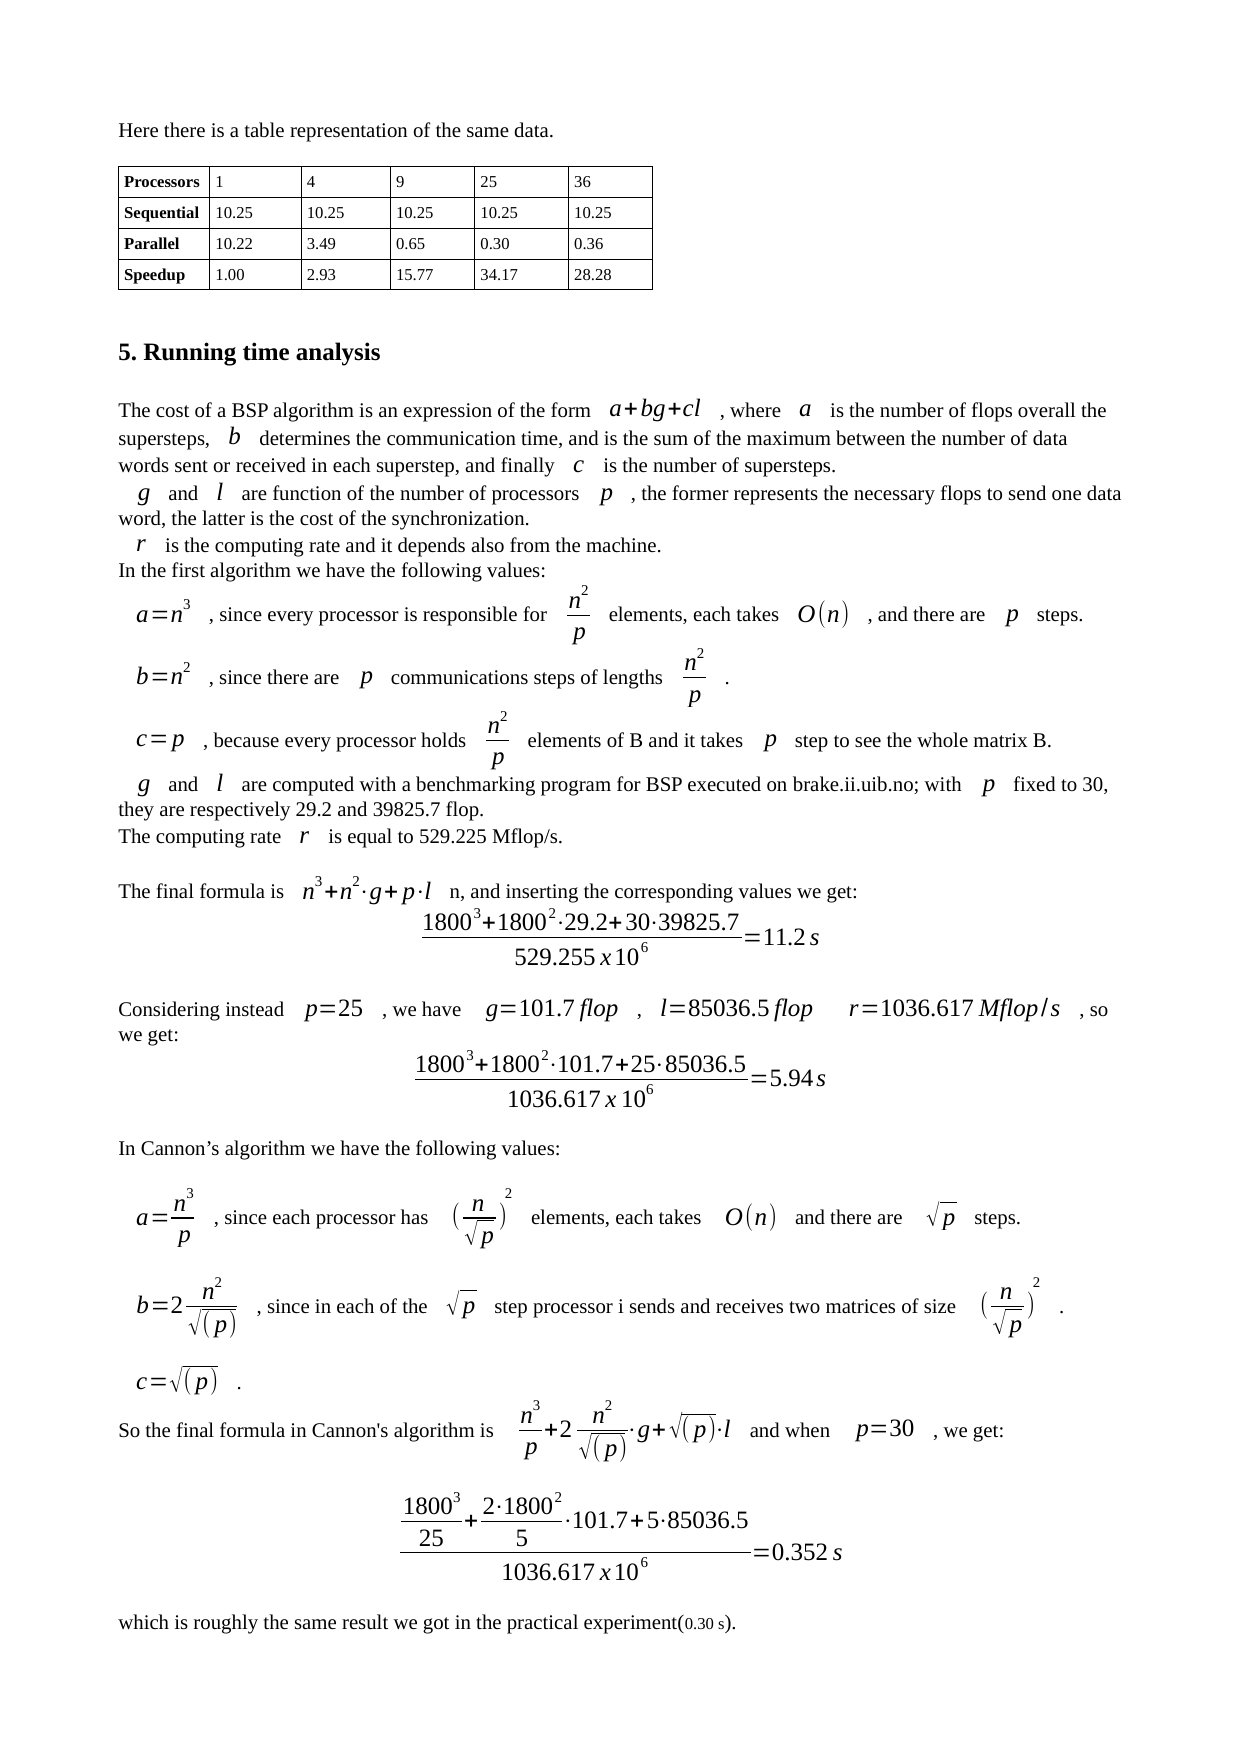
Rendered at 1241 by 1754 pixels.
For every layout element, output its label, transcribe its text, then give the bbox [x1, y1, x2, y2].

table_cell 10.25 [302, 198, 390, 228]
text The final formula isn, and inserting the corresponding values we get: [118, 873, 1122, 904]
table_cell Sequential [119, 198, 209, 228]
table_cell 28.28 [569, 260, 652, 289]
text Considering instead, we have ,, so we get: [118, 994, 1122, 1046]
text So the final formula in Cannon's algorithm is and when , we get: [118, 1397, 1122, 1464]
table_cell 0.65 [391, 229, 474, 258]
table_cell 0.36 [569, 229, 652, 258]
table_header 9 [391, 167, 474, 197]
text andare function of the number of processors, the former represents the necessary flops to send one data word, the latter is the cost of the synchronization. [118, 478, 1122, 530]
text . [118, 1364, 1122, 1397]
table_cell 34.17 [475, 260, 568, 289]
text is the computing rate and it depends also from the machine. [118, 530, 1122, 557]
text The cost of a BSP algorithm is an expression of the form, whereis the number of flops overall the supersteps,determines the communication time, and is the sum of the maximum between the number of data words sent or received in each superstep, and finallyis the number of supersteps. [118, 395, 1122, 478]
table_header 4 [302, 167, 390, 197]
table_cell 3.49 [302, 229, 390, 258]
table_header 36 [569, 167, 652, 197]
text which is roughly the same result we got in the practical experiment(0.30 s). [118, 1609, 1122, 1634]
text andare computed with a benchmarking program for BSP executed on brake.ii.uib.no; withfixed to 30, they are respectively 29.2 and 39825.7 flop. [118, 769, 1122, 821]
table_header 1 [210, 167, 301, 197]
text In Cannon’s algorithm we have the following values: [118, 1136, 1122, 1160]
text Here there is a table representation of the same data. [118, 118, 1122, 142]
table_cell 10.25 [391, 198, 474, 228]
table_header Processors [119, 167, 209, 197]
text In the first algorithm we have the following values: [118, 557, 1122, 582]
table_cell 10.25 [210, 198, 301, 228]
table_cell 2.93 [302, 260, 390, 289]
table_cell 0.30 [475, 229, 568, 258]
text The computing rateis equal to 529.225 Mflop/s. [118, 821, 1122, 849]
text 5. Running time analysis [118, 337, 1122, 366]
table_cell 15.77 [391, 260, 474, 289]
table_header 25 [475, 167, 568, 197]
text , since each processor has elements, each takes and there are steps. [118, 1184, 1122, 1249]
table_cell 10.25 [569, 198, 652, 228]
text , since every processor is responsible forelements, each takes, and there aresteps. [118, 582, 1122, 644]
text , because every processor holdselements of B and it takesstep to see the whole matrix B. [118, 707, 1122, 769]
text , since there arecommunications steps of lengths. [118, 644, 1122, 707]
table_cell Parallel [119, 229, 209, 258]
table_cell 10.25 [475, 198, 568, 228]
table_cell 1.00 [210, 260, 301, 289]
table_cell 10.22 [210, 229, 301, 258]
table_cell Speedup [119, 260, 209, 289]
text , since in each of thestep processor i sends and receives two matrices of size . [118, 1273, 1122, 1340]
